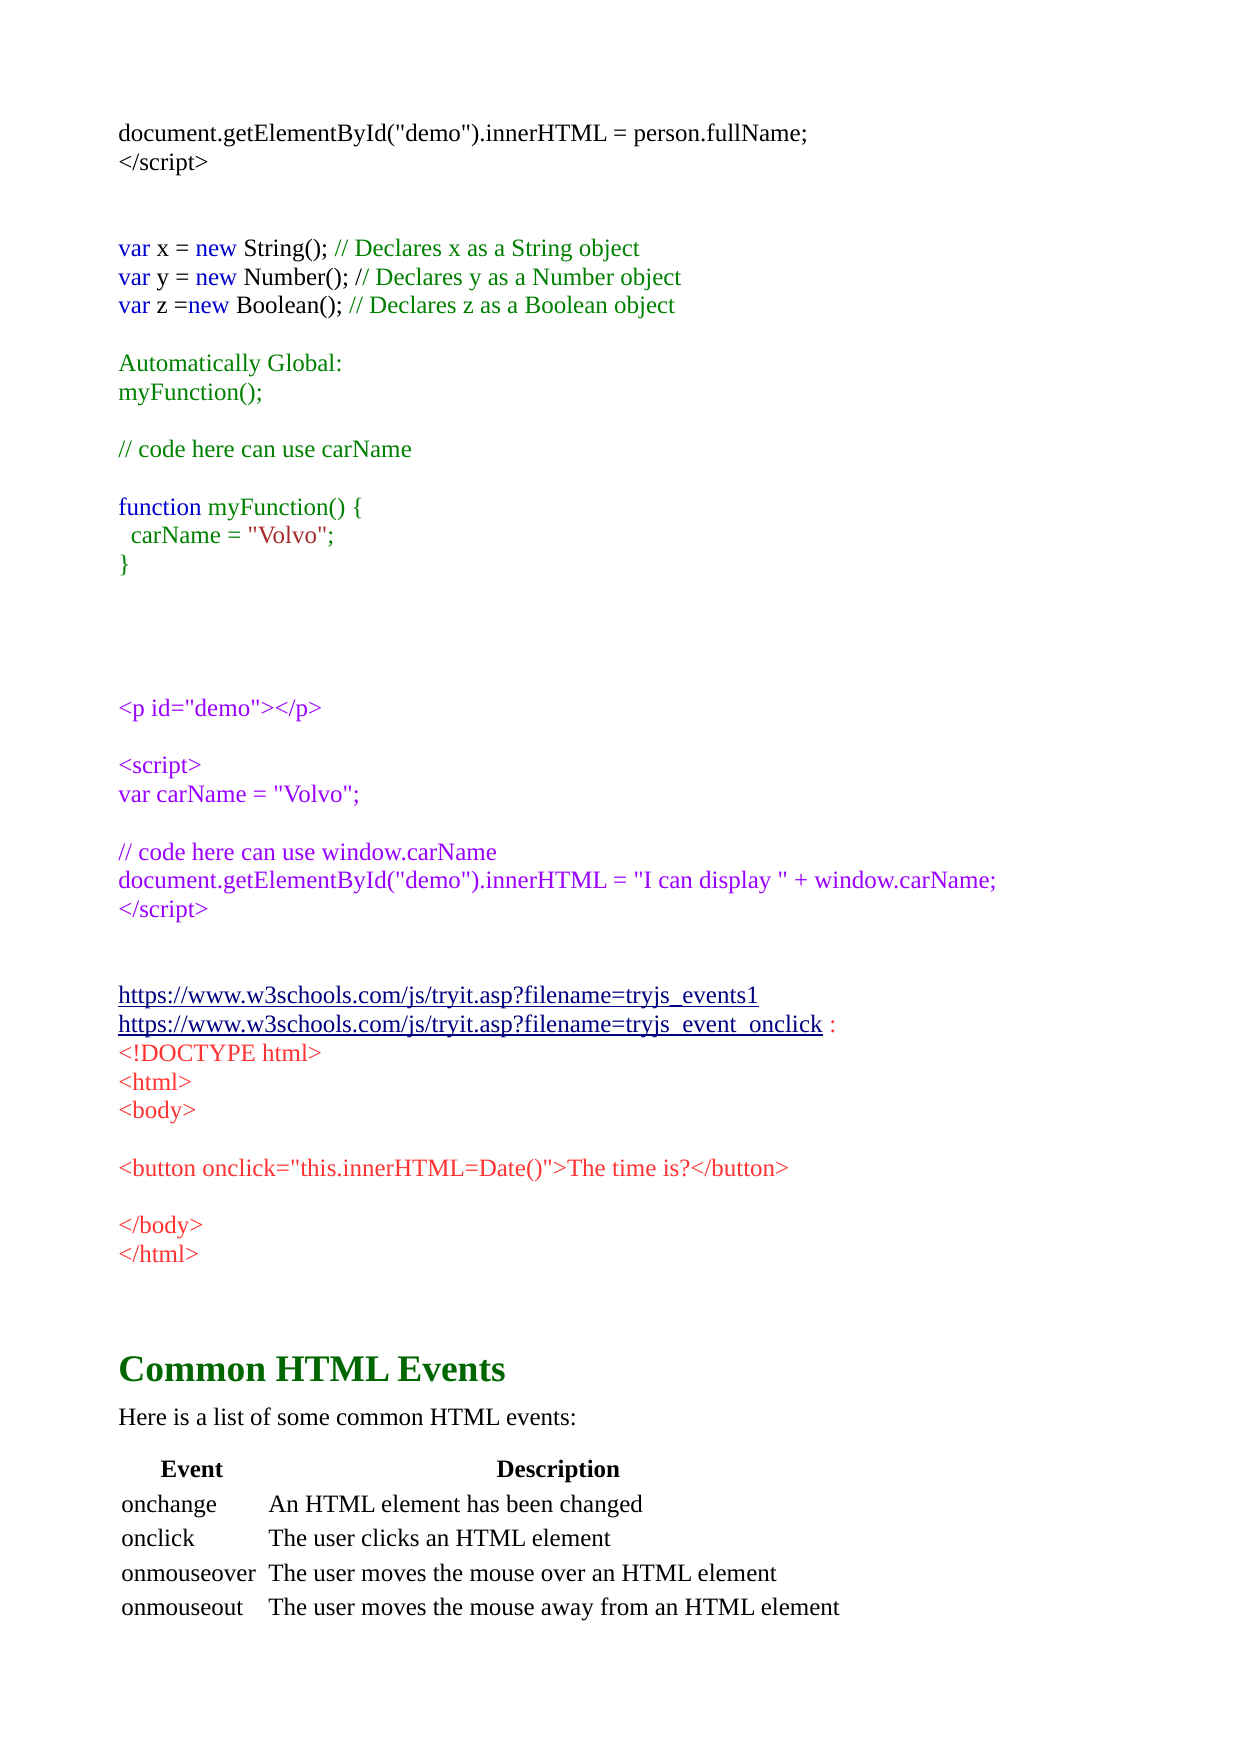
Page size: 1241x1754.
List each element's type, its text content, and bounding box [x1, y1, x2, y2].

text // code here can use window.carName [118, 837, 1122, 866]
text myFunction(); // code here can use carName function myFunction() { carName = "Volvo"; } [118, 377, 1122, 578]
text </html> [118, 1239, 1122, 1268]
text document.getElementById("demo").innerHTML = person.fullName; [118, 118, 1122, 147]
table_cell The user moves the mouse over an HTML element [265, 1555, 851, 1589]
table_cell onmouseover [118, 1555, 265, 1589]
subtitle Common HTML Events [118, 1346, 1122, 1389]
text https://www.w3schools.com/js/tryit.asp?filename=tryjs_event_onclick : [118, 1009, 1122, 1038]
table_header Event [118, 1451, 265, 1486]
text <button onclick="this.innerHTML=Date()">The time is?</button> [118, 1153, 1122, 1182]
table_cell onmouseout [118, 1590, 265, 1624]
table_cell An HTML element has been changed [265, 1486, 851, 1520]
text <!DOCTYPE html> [118, 1038, 1122, 1067]
text var x = new String(); // Declares x as a String object var y = new Number(); // Declares y as a Number object var z =new Boolean(); // Declares z as a Boolean object [118, 233, 1122, 319]
text Automatically Global: [118, 348, 1122, 377]
text var carName = "Volvo"; [118, 779, 1122, 808]
text https://www.w3schools.com/js/tryit.asp?filename=tryjs_events1 [118, 981, 1122, 1009]
text </script> [118, 894, 1122, 923]
text document.getElementById("demo").innerHTML = "I can display " + window.carName; [118, 866, 1122, 894]
text <html> [118, 1067, 1122, 1096]
text Here is a list of some common HTML events: [118, 1402, 1122, 1431]
table_header Description [265, 1451, 851, 1486]
table_cell onclick [118, 1520, 265, 1555]
text <script> [118, 751, 1122, 779]
table_cell The user moves the mouse away from an HTML element [265, 1590, 851, 1624]
text </script> [118, 147, 1122, 176]
text <p id="demo"></p> [118, 693, 1122, 722]
table_cell onchange [118, 1486, 265, 1520]
text <body> [118, 1096, 1122, 1124]
text </body> [118, 1211, 1122, 1239]
table_cell The user clicks an HTML element [265, 1520, 851, 1555]
